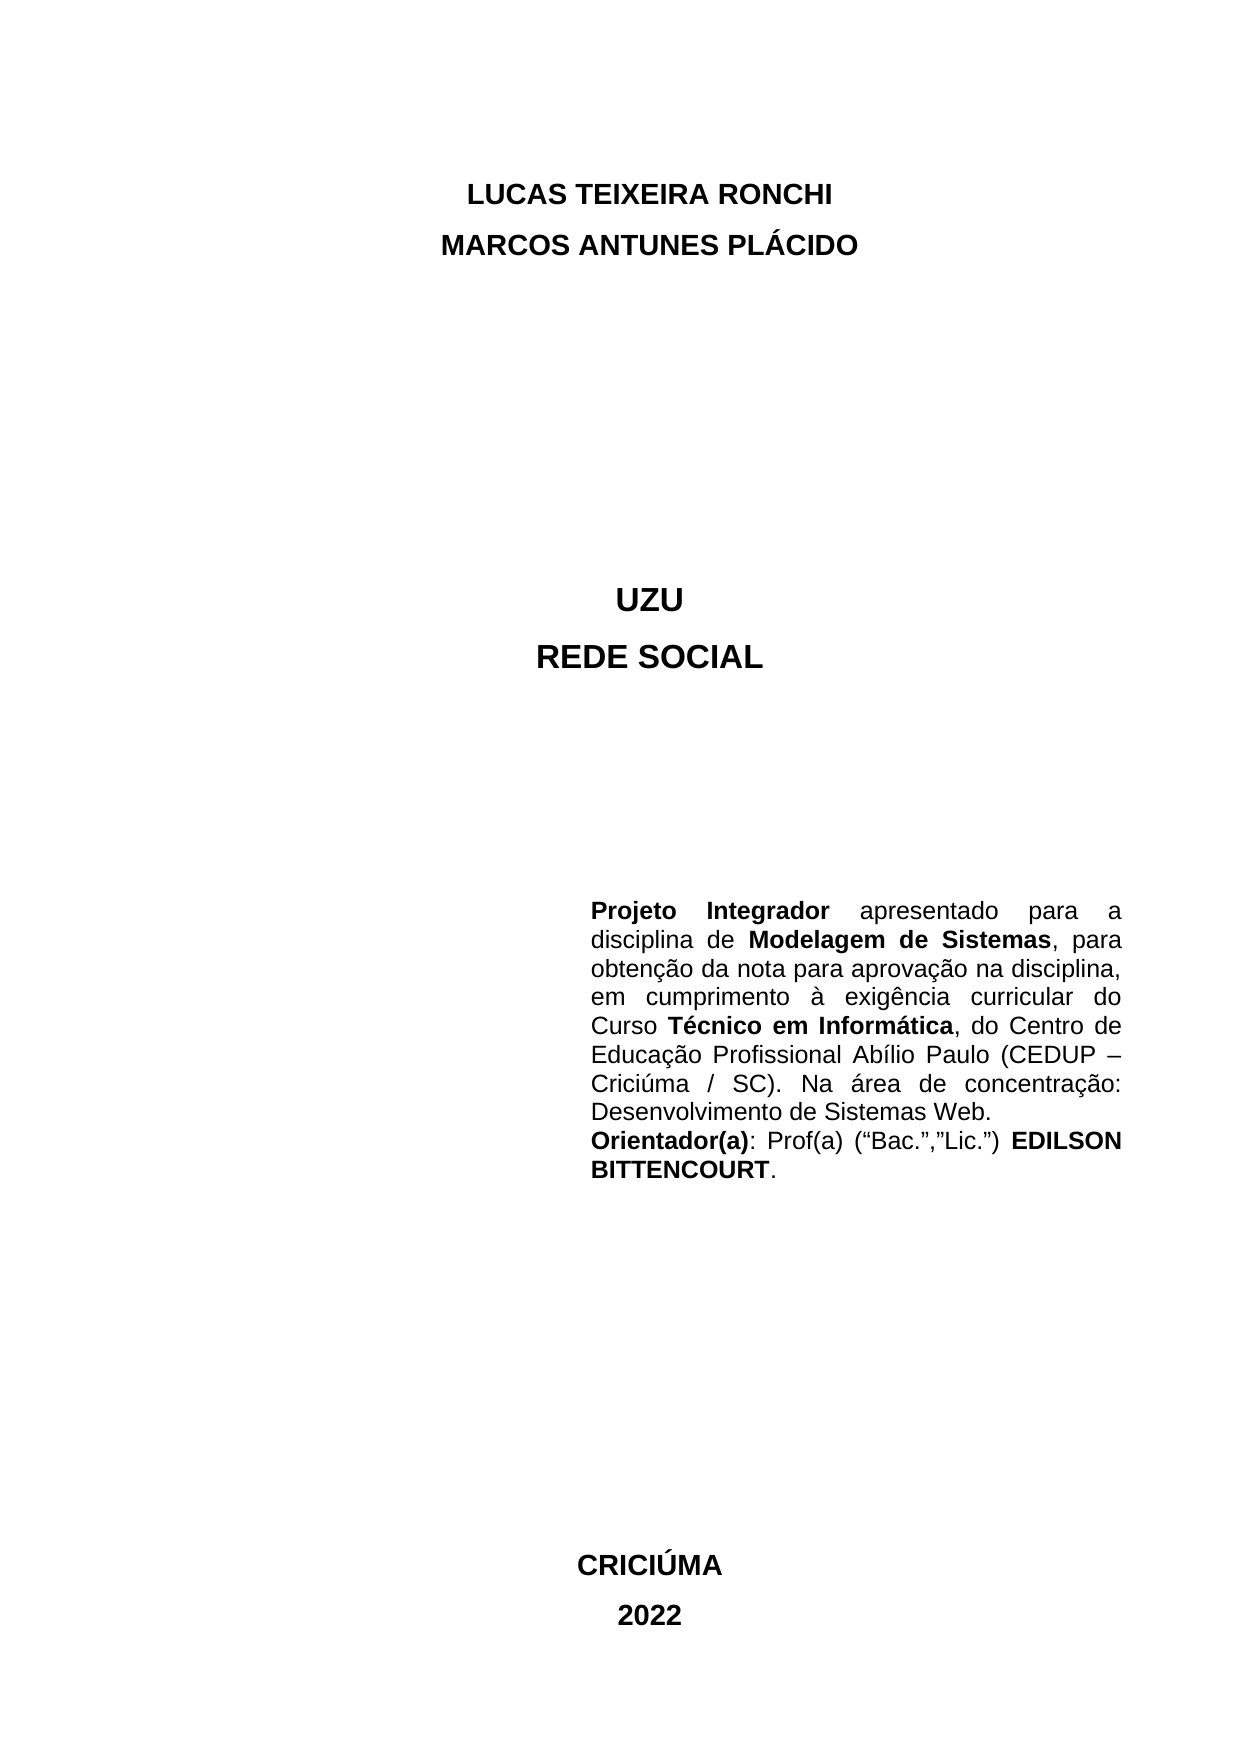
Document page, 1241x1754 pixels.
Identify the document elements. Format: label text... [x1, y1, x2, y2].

text Projeto Integrador apresentado para a disciplina de Modelagem de Sistemas, para obtenção da nota para aprovação na disciplina, em cumprimento à exigência curricular do Curso Técnico em Informática, do Centro de Educação Profissional Abílio Paulo (CEDUP – Criciúma / SC). Na área de concentração: Desenvolvimento de Sistemas Web. [591, 896, 1122, 1126]
text LUCAS TEIXEIRA RONCHI [177, 177, 1122, 211]
text MARCOS ANTUNES PLÁCIDO [177, 227, 1122, 261]
text REDE SOCIAL [177, 637, 1122, 676]
text UZU [177, 580, 1122, 618]
text CRICIÚMA [177, 1548, 1122, 1581]
text 2022 [177, 1598, 1122, 1632]
text Orientador(a): Prof(a) (“Bac.”,”Lic.”) EDILSON BITTENCOURT. [591, 1126, 1122, 1184]
